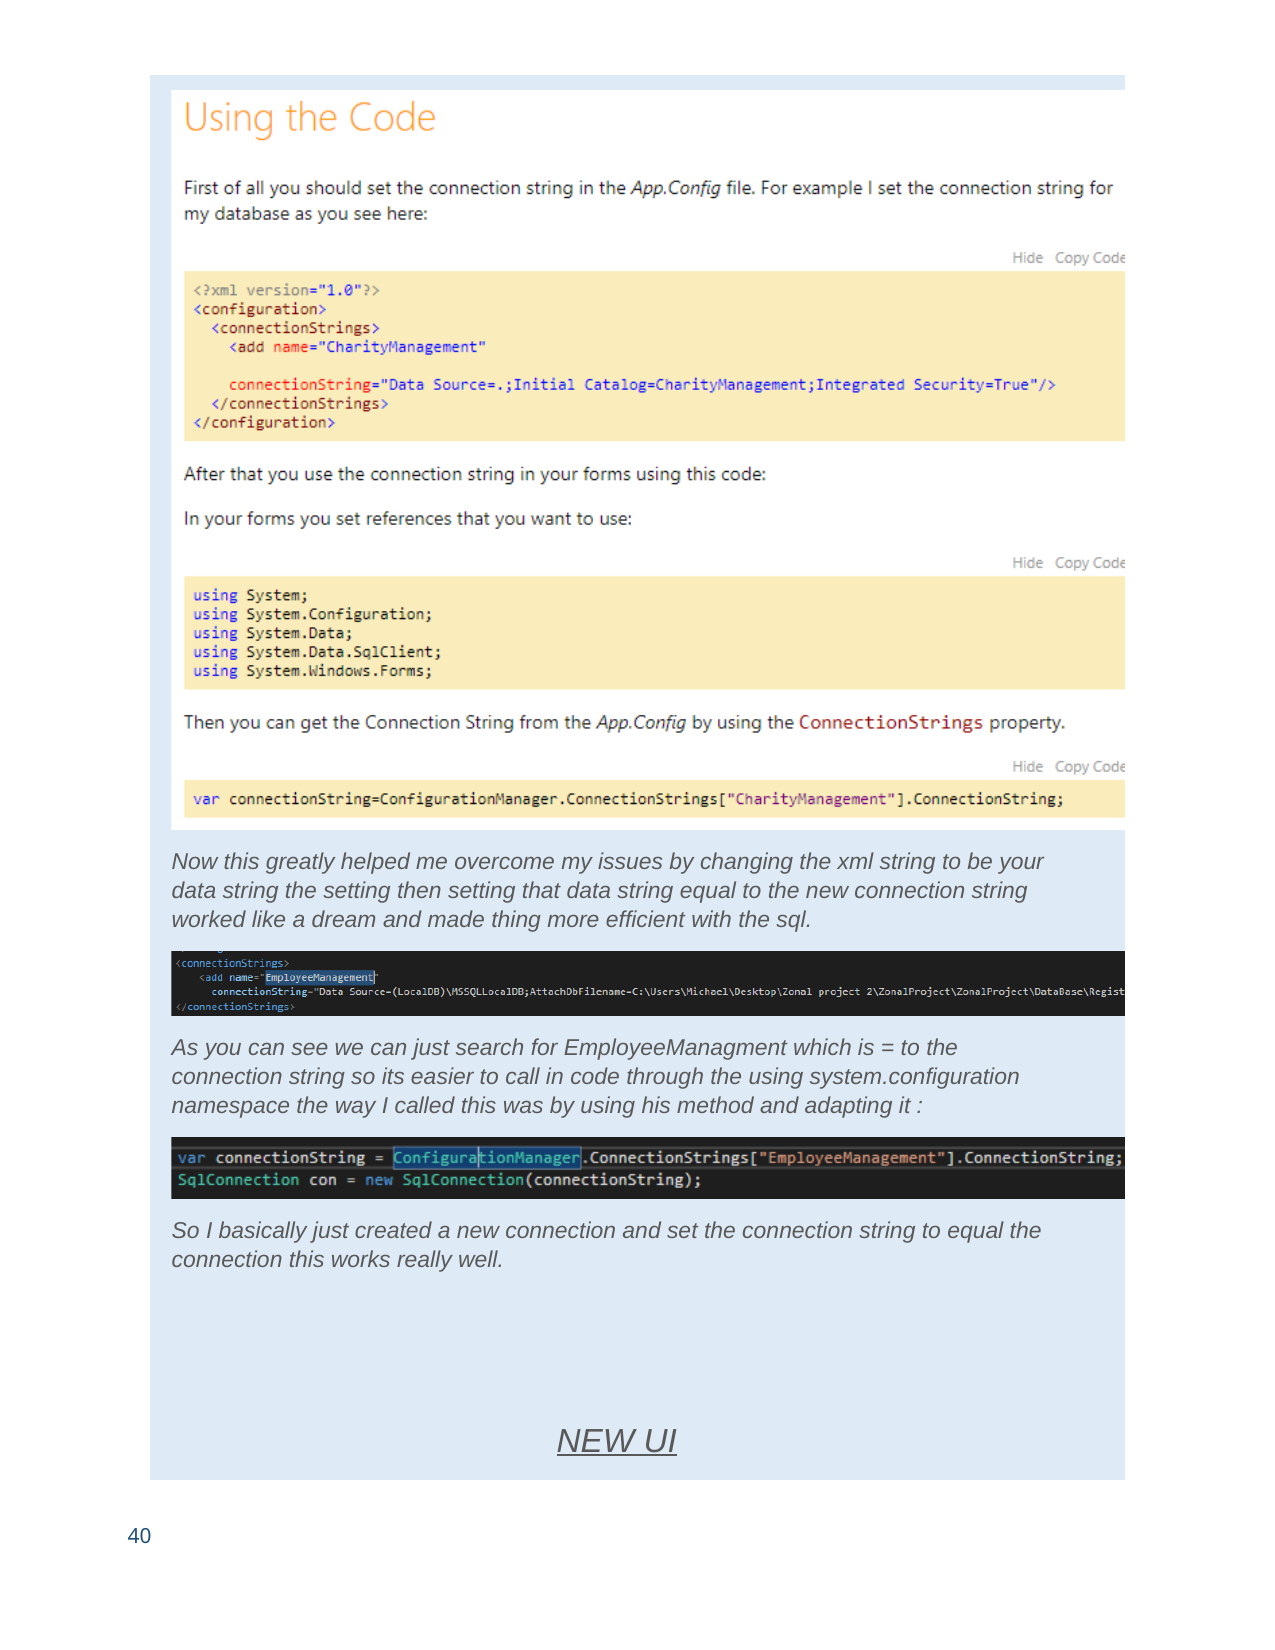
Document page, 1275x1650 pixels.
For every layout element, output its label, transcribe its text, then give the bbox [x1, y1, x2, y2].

table_header Now this greatly helped me overcome my issues by changing the xml string to be your data string the setting then setting that data string equal to the new connection string worked like a dream and made thing more efficient with the sql. [171, 830, 1125, 951]
table_header So I basically just created a new connection and set the connection string to equal the connection this works really well. NEW UI [171, 1199, 1125, 1480]
table_header [150, 75, 171, 1480]
table_header As you can see we can just search for EmployeeManagment which is = to the connection string so its easier to call in code through the using system.configuration namespace the way I called this was by using his method and adapting it : [171, 1016, 1125, 1137]
